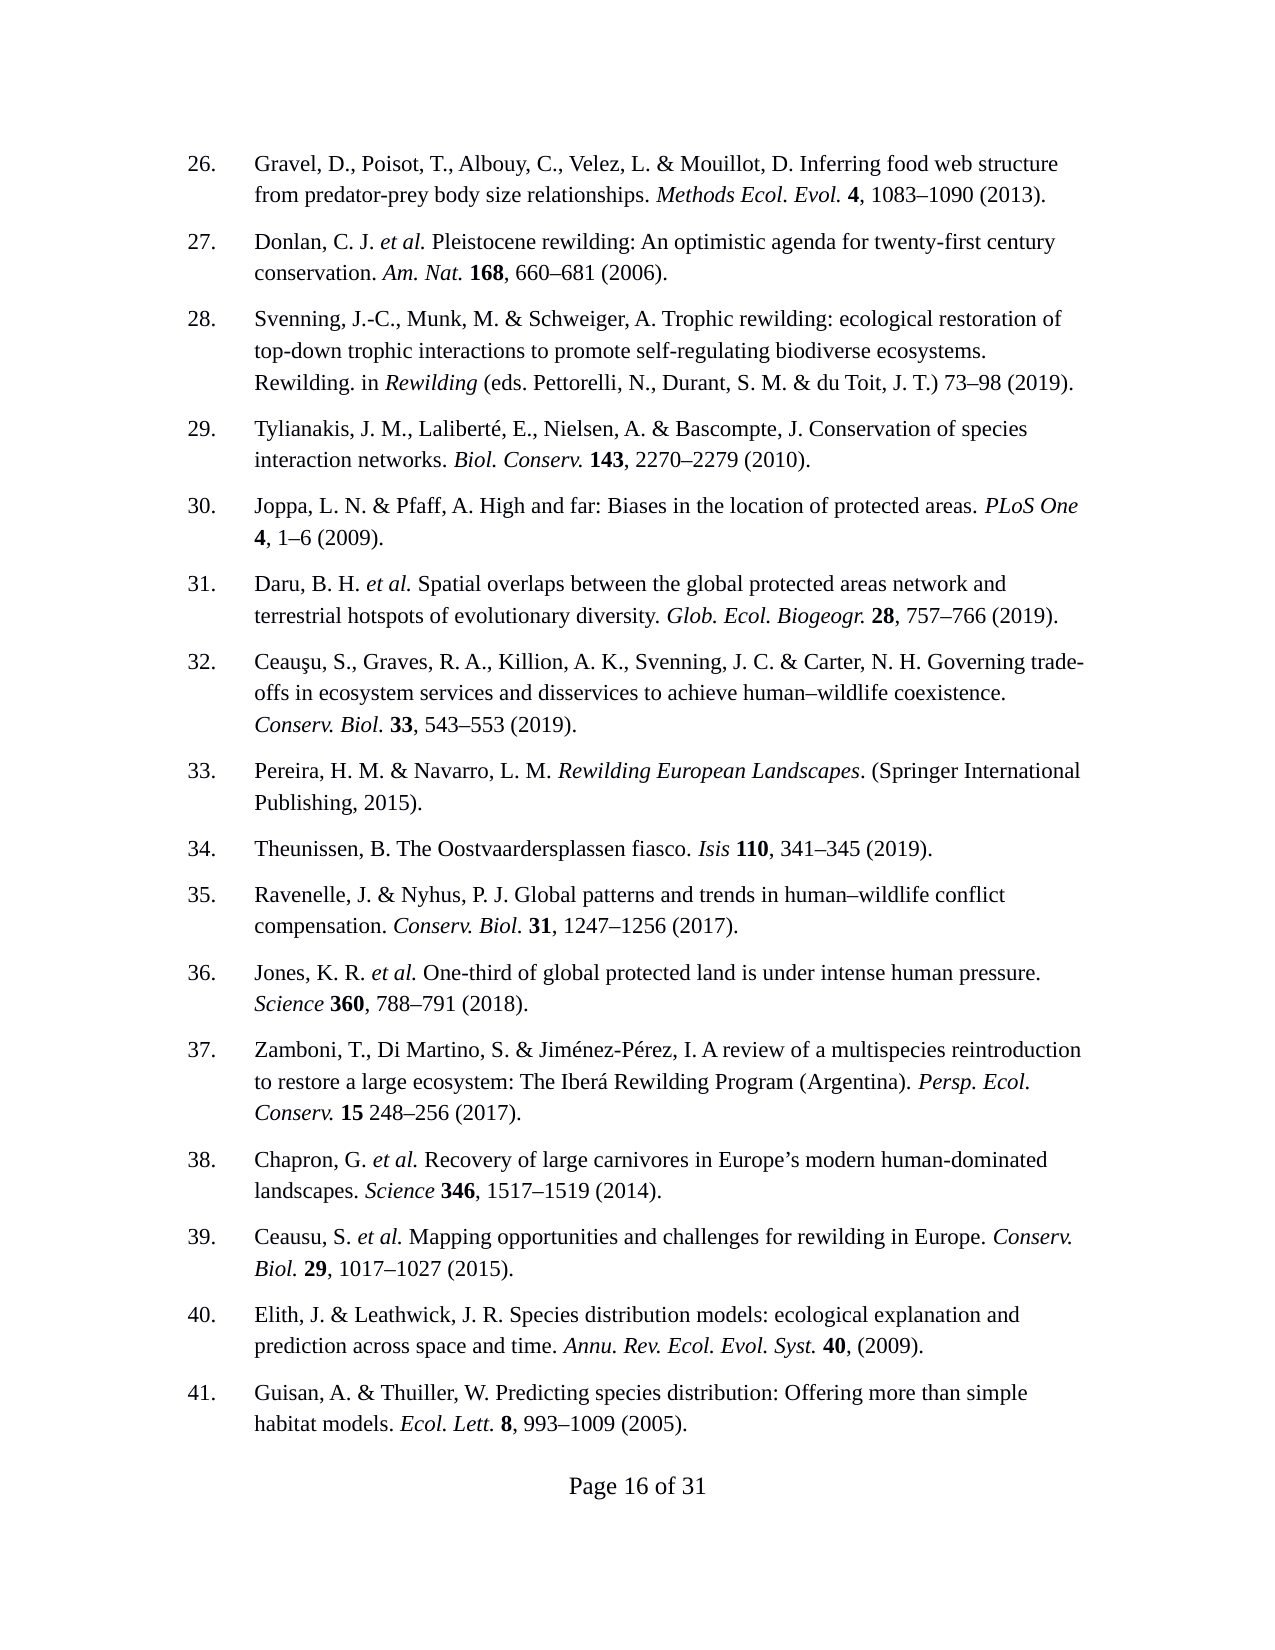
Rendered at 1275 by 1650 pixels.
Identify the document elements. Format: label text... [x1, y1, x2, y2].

text 32. Ceauşu, S., Graves, R. A., Killion, A. K., Svenning, J. C. & Carter, N. H. Governing trade-offs in ecosystem services and disservices to achieve human–wildlife coexistence. Conserv. Biol. 33, 543–553 (2019). [187, 648, 1087, 737]
text 37. Zamboni, T., Di Martino, S. & Jiménez-Pérez, I. A review of a multispecies reintroduction to restore a large ecosystem: The Iberá Rewilding Program (Argentina). Persp. Ecol. Conserv. 15 248–256 (2017). [187, 1036, 1087, 1126]
text 41. Guisan, A. & Thuiller, W. Predicting species distribution: Offering more than simple habitat models. Ecol. Lett. 8, 993–1009 (2005). [187, 1379, 1087, 1437]
text 26. Gravel, D., Poisot, T., Albouy, C., Velez, L. & Mouillot, D. Inferring food web structure from predator-prey body size relationships. Methods Ecol. Evol. 4, 1083–1090 (2013). [187, 150, 1087, 208]
text 40. Elith, J. & Leathwick, J. R. Species distribution models: ecological explanation and prediction across space and time. Annu. Rev. Ecol. Evol. Syst. 40, (2009). [187, 1301, 1087, 1359]
text 31. Daru, B. H. et al. Spatial overlaps between the global protected areas network and terrestrial hotspots of evolutionary diversity. Glob. Ecol. Biogeogr. 28, 757–766 (2019). [187, 570, 1087, 628]
text 39. Ceausu, S. et al. Mapping opportunities and challenges for rewilding in Europe. Conserv. Biol. 29, 1017–1027 (2015). [187, 1223, 1087, 1281]
text 38. Chapron, G. et al. Recovery of large carnivores in Europe’s modern human-dominated landscapes. Science 346, 1517–1519 (2014). [187, 1146, 1087, 1203]
text 35. Ravenelle, J. & Nyhus, P. J. Global patterns and trends in human–wildlife conflict compensation. Conserv. Biol. 31, 1247–1256 (2017). [187, 881, 1087, 939]
text 27. Donlan, C. J. et al. Pleistocene rewilding: An optimistic agenda for twenty-first century conservation. Am. Nat. 168, 660–681 (2006). [187, 228, 1087, 286]
text 33. Pereira, H. M. & Navarro, L. M. Rewilding European Landscapes. (Springer International Publishing, 2015). [187, 757, 1087, 815]
text 28. Svenning, J.-C., Munk, M. & Schweiger, A. Trophic rewilding: ecological restoration of top-down trophic interactions to promote self-regulating biodiverse ecosystems. Rewilding. in Rewilding (eds. Pettorelli, N., Durant, S. M. & du Toit, J. T.) 73–98 (2019). [187, 305, 1087, 395]
text 29. Tylianakis, J. M., Laliberté, E., Nielsen, A. & Bascompte, J. Conservation of species interaction networks. Biol. Conserv. 143, 2270–2279 (2010). [187, 415, 1087, 473]
text 34. Theunissen, B. The Oostvaardersplassen fiasco. Isis 110, 341–345 (2019). [187, 835, 1087, 861]
text 30. Joppa, L. N. & Pfaff, A. High and far: Biases in the location of protected areas. PLoS One 4, 1–6 (2009). [187, 492, 1087, 550]
text 36. Jones, K. R. et al. One-third of global protected land is under intense human pressure. Science 360, 788–791 (2018). [187, 959, 1087, 1017]
